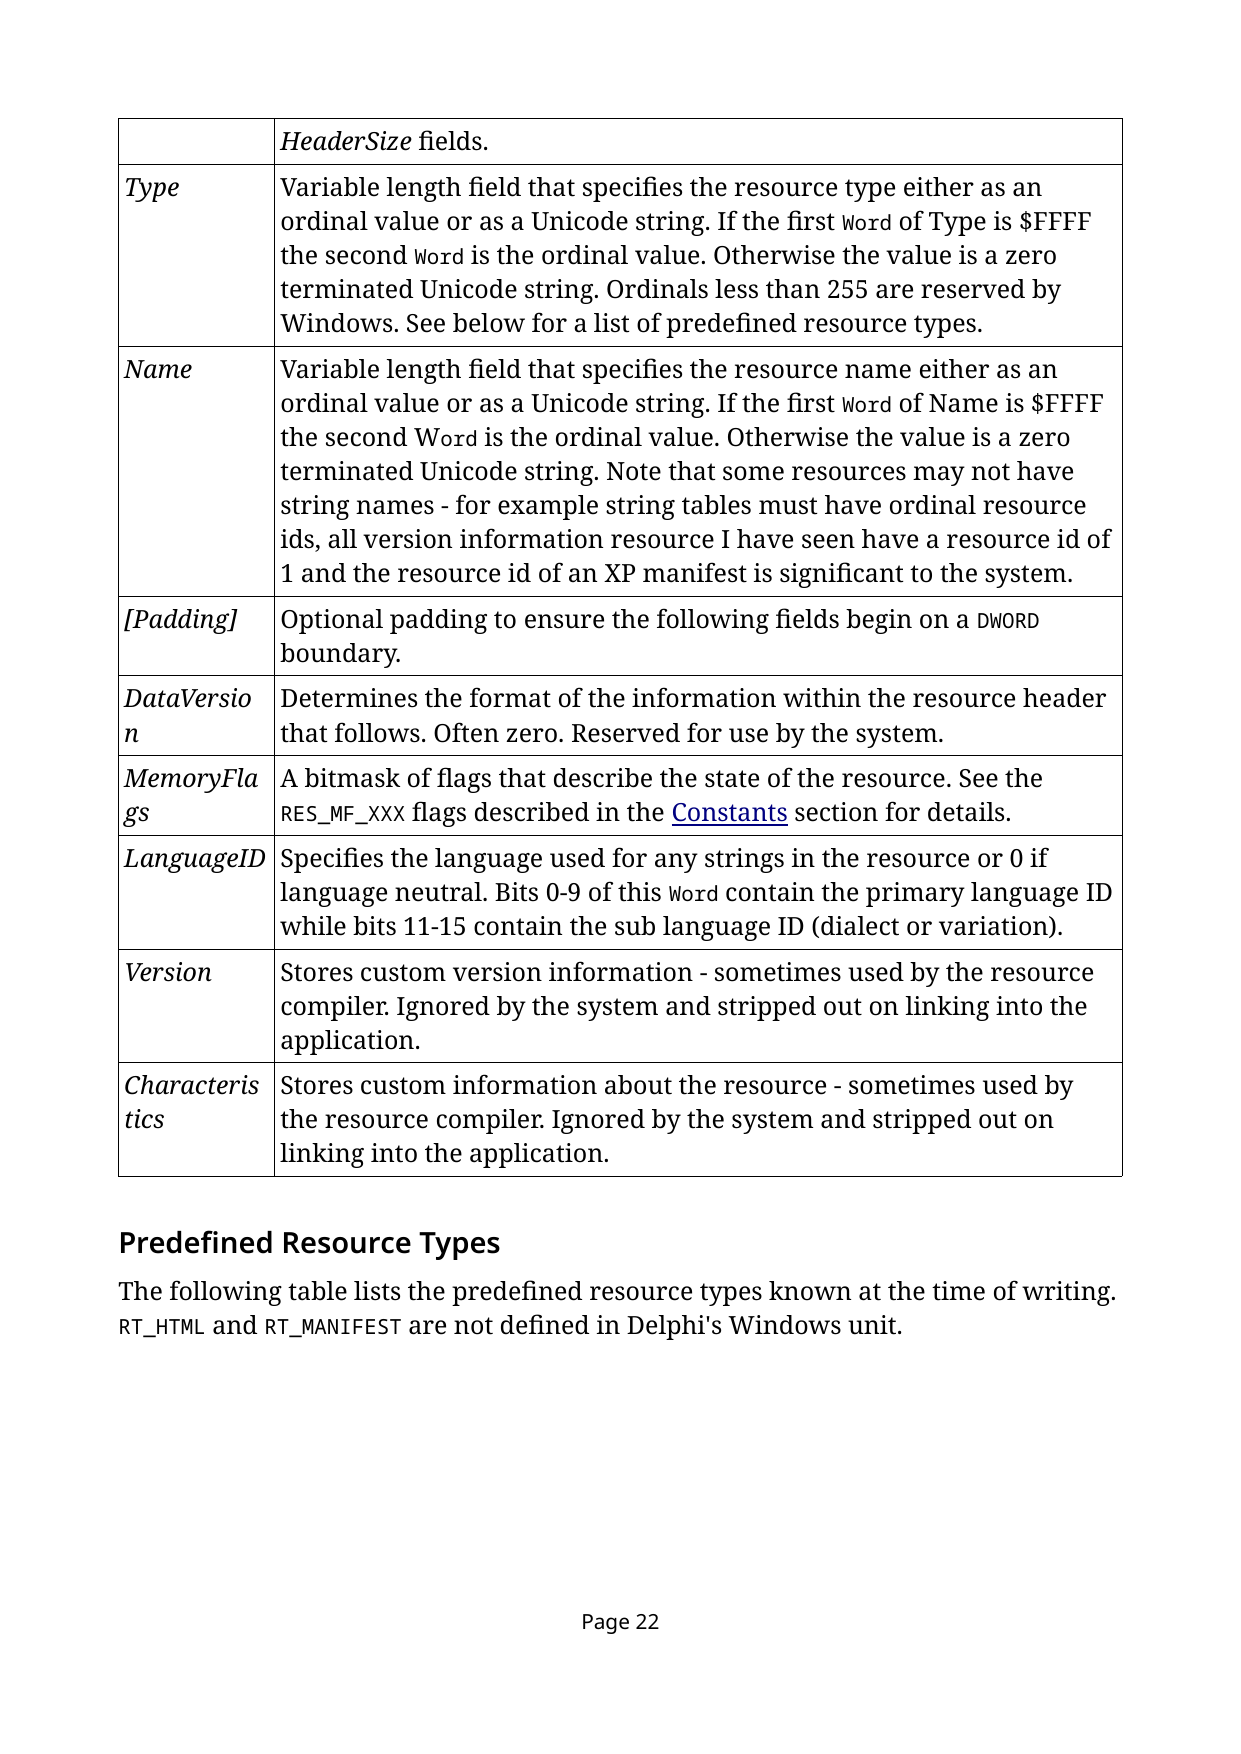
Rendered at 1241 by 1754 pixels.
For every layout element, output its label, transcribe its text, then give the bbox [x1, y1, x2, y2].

table_cell A bitmask of flags that describe the state of the resource. See the RES_MF_XXX flags described in the Constants section for details. [275, 756, 1122, 835]
table_cell Variable length field that specifies the resource name either as an ordinal value or as a Unicode string. If the first Word of Name is $FFFF the second Word is the ordinal value. Otherwise the value is a zero terminated Unicode string. Note that some resources may not have string names - for example string tables must have ordinal resource ids, all version information resource I have seen have a resource id of 1 and the resource id of an XP manifest is significant to the system. [275, 347, 1122, 596]
table_cell Optional padding to ensure the following fields begin on a DWORD boundary. [275, 597, 1122, 675]
table_cell Specifies the language used for any strings in the resource or 0 if language neutral. Bits 0-9 of this Word contain the primary language ID while bits 11-15 contain the sub language ID (dialect or variation). [275, 836, 1122, 948]
table_cell HeaderSize fields. [275, 119, 1122, 164]
text The following table lists the predefined resource types known at the time of writing. RT_HTML and RT_MANIFEST are not defined in Delphi's Windows unit. [118, 1273, 1122, 1341]
table_cell Stores custom information about the resource - sometimes used by the resource compiler. Ignored by the system and stripped out on linking into the application. [275, 1063, 1122, 1176]
table_cell [119, 119, 274, 164]
table_cell Characteristics [119, 1063, 274, 1176]
table_cell DataVersion [119, 676, 274, 755]
table_cell MemoryFlags [119, 756, 274, 835]
table_cell LanguageID [119, 836, 274, 948]
table_cell Variable length field that specifies the resource type either as an ordinal value or as a Unicode string. If the first Word of Type is $FFFF the second Word is the ordinal value. Otherwise the value is a zero terminated Unicode string. Ordinals less than 255 are reserved by Windows. See below for a list of predefined resource types. [275, 165, 1122, 346]
table_cell Name [119, 347, 274, 596]
table_cell Type [119, 165, 274, 346]
table_cell Version [119, 950, 274, 1062]
table_cell Determines the format of the information within the resource header that follows. Often zero. Reserved for use by the system. [275, 676, 1122, 755]
table_cell Stores custom version information - sometimes used by the resource compiler. Ignored by the system and stripped out on linking into the application. [275, 950, 1122, 1062]
subtitle Predefined Resource Types [118, 1222, 1122, 1262]
table_cell [Padding] [119, 597, 274, 675]
